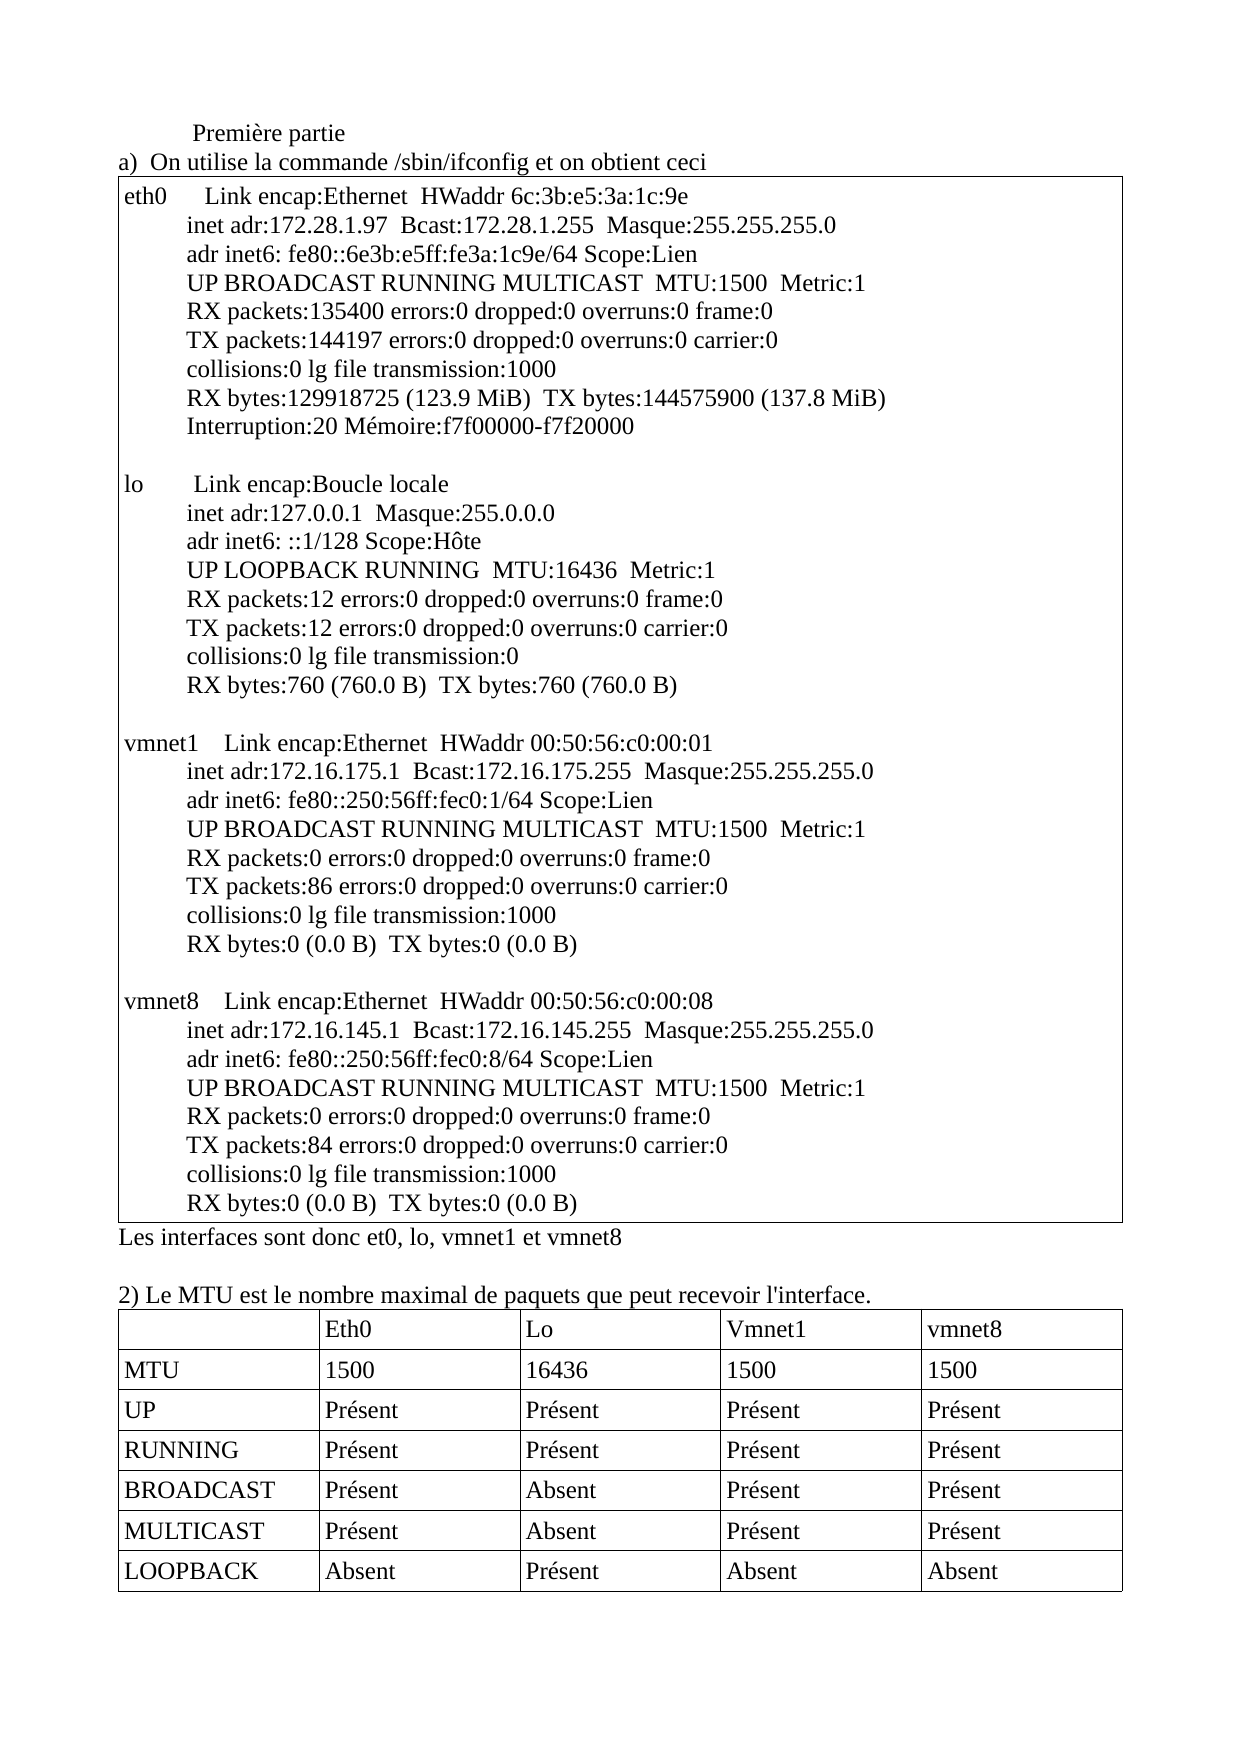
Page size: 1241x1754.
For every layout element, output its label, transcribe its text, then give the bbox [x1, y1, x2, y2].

table_cell Absent [721, 1551, 921, 1591]
table_cell Présent [320, 1390, 520, 1429]
table_cell LOOPBACK [119, 1551, 319, 1591]
table_cell Présent [721, 1390, 921, 1429]
table_cell MTU [119, 1350, 319, 1389]
table_cell BROADCAST [119, 1471, 319, 1510]
table_cell 16436 [521, 1350, 720, 1389]
table_cell Présent [521, 1390, 720, 1429]
table_cell Absent [521, 1471, 720, 1510]
table_cell Présent [922, 1431, 1122, 1470]
table_cell 1500 [320, 1350, 520, 1389]
table_cell Absent [521, 1511, 720, 1550]
table_cell 1500 [721, 1350, 921, 1389]
table_cell Présent [922, 1471, 1122, 1510]
table_cell MULTICAST [119, 1511, 319, 1550]
table_cell 1500 [922, 1350, 1122, 1389]
table_header Eth0 [320, 1310, 520, 1349]
table_cell Présent [721, 1511, 921, 1550]
table_cell Absent [922, 1551, 1122, 1591]
table_cell Présent [521, 1551, 720, 1591]
table_cell Présent [922, 1390, 1122, 1429]
table_cell Présent [320, 1471, 520, 1510]
table_cell UP [119, 1390, 319, 1429]
text Première partie [118, 118, 1122, 147]
table_header Lo [521, 1310, 720, 1349]
table_cell Présent [721, 1471, 921, 1510]
table_cell Présent [922, 1511, 1122, 1550]
table_cell RUNNING [119, 1431, 319, 1470]
table_cell Présent [721, 1431, 921, 1470]
table_cell Absent [320, 1551, 520, 1591]
table_cell Présent [320, 1431, 520, 1470]
text 2) Le MTU est le nombre maximal de paquets que peut recevoir l'interface. [118, 1280, 1122, 1308]
table_header [119, 1310, 319, 1349]
table_header eth0 Link encap:Ethernet HWaddr 6c:3b:e5:3a:1c:9e inet adr:172.28.1.97 Bcast:172.28.1.255 Masque:255.255.255.0 adr inet6: fe80::6e3b:e5ff:fe3a:1c9e/64 Scope:Lien UP BROADCAST RUNNING MULTICAST MTU:1500 Metric:1 RX packets:135400 errors:0 dropped:0 overruns:0 frame:0 TX packets:144197 errors:0 dropped:0 overruns:0 carrier:0 collisions:0 lg file transmission:1000 RX bytes:129918725 (123.9 MiB) TX bytes:144575900 (137.8 MiB) Interruption:20 Mémoire:f7f00000-f7f20000 lo Link encap:Boucle locale inet adr:127.0.0.1 Masque:255.0.0.0 adr inet6: ::1/128 Scope:Hôte UP LOOPBACK RUNNING MTU:16436 Metric:1 RX packets:12 errors:0 dropped:0 overruns:0 frame:0 TX packets:12 errors:0 dropped:0 overruns:0 carrier:0 collisions:0 lg file transmission:0 RX bytes:760 (760.0 B) TX bytes:760 (760.0 B) vmnet1 Link encap:Ethernet HWaddr 00:50:56:c0:00:01 inet adr:172.16.175.1 Bcast:172.16.175.255 Masque:255.255.255.0 adr inet6: fe80::250:56ff:fec0:1/64 Scope:Lien UP BROADCAST RUNNING MULTICAST MTU:1500 Metric:1 RX packets:0 errors:0 dropped:0 overruns:0 frame:0 TX packets:86 errors:0 dropped:0 overruns:0 carrier:0 collisions:0 lg file transmission:1000 RX bytes:0 (0.0 B) TX bytes:0 (0.0 B) vmnet8 Link encap:Ethernet HWaddr 00:50:56:c0:00:08 inet adr:172.16.145.1 Bcast:172.16.145.255 Masque:255.255.255.0 adr inet6: fe80::250:56ff:fec0:8/64 Scope:Lien UP BROADCAST RUNNING MULTICAST MTU:1500 Metric:1 RX packets:0 errors:0 dropped:0 overruns:0 frame:0 TX packets:84 errors:0 dropped:0 overruns:0 carrier:0 collisions:0 lg file transmission:1000 RX bytes:0 (0.0 B) TX bytes:0 (0.0 B) [119, 177, 1122, 1222]
table_header vmnet8 [922, 1310, 1122, 1349]
table_header Vmnet1 [721, 1310, 921, 1349]
text a) On utilise la commande /sbin/ifconfig et on obtient ceci [118, 147, 1122, 176]
table_cell Présent [521, 1431, 720, 1470]
text Les interfaces sont donc et0, lo, vmnet1 et vmnet8 [118, 1223, 1122, 1251]
table_cell Présent [320, 1511, 520, 1550]
